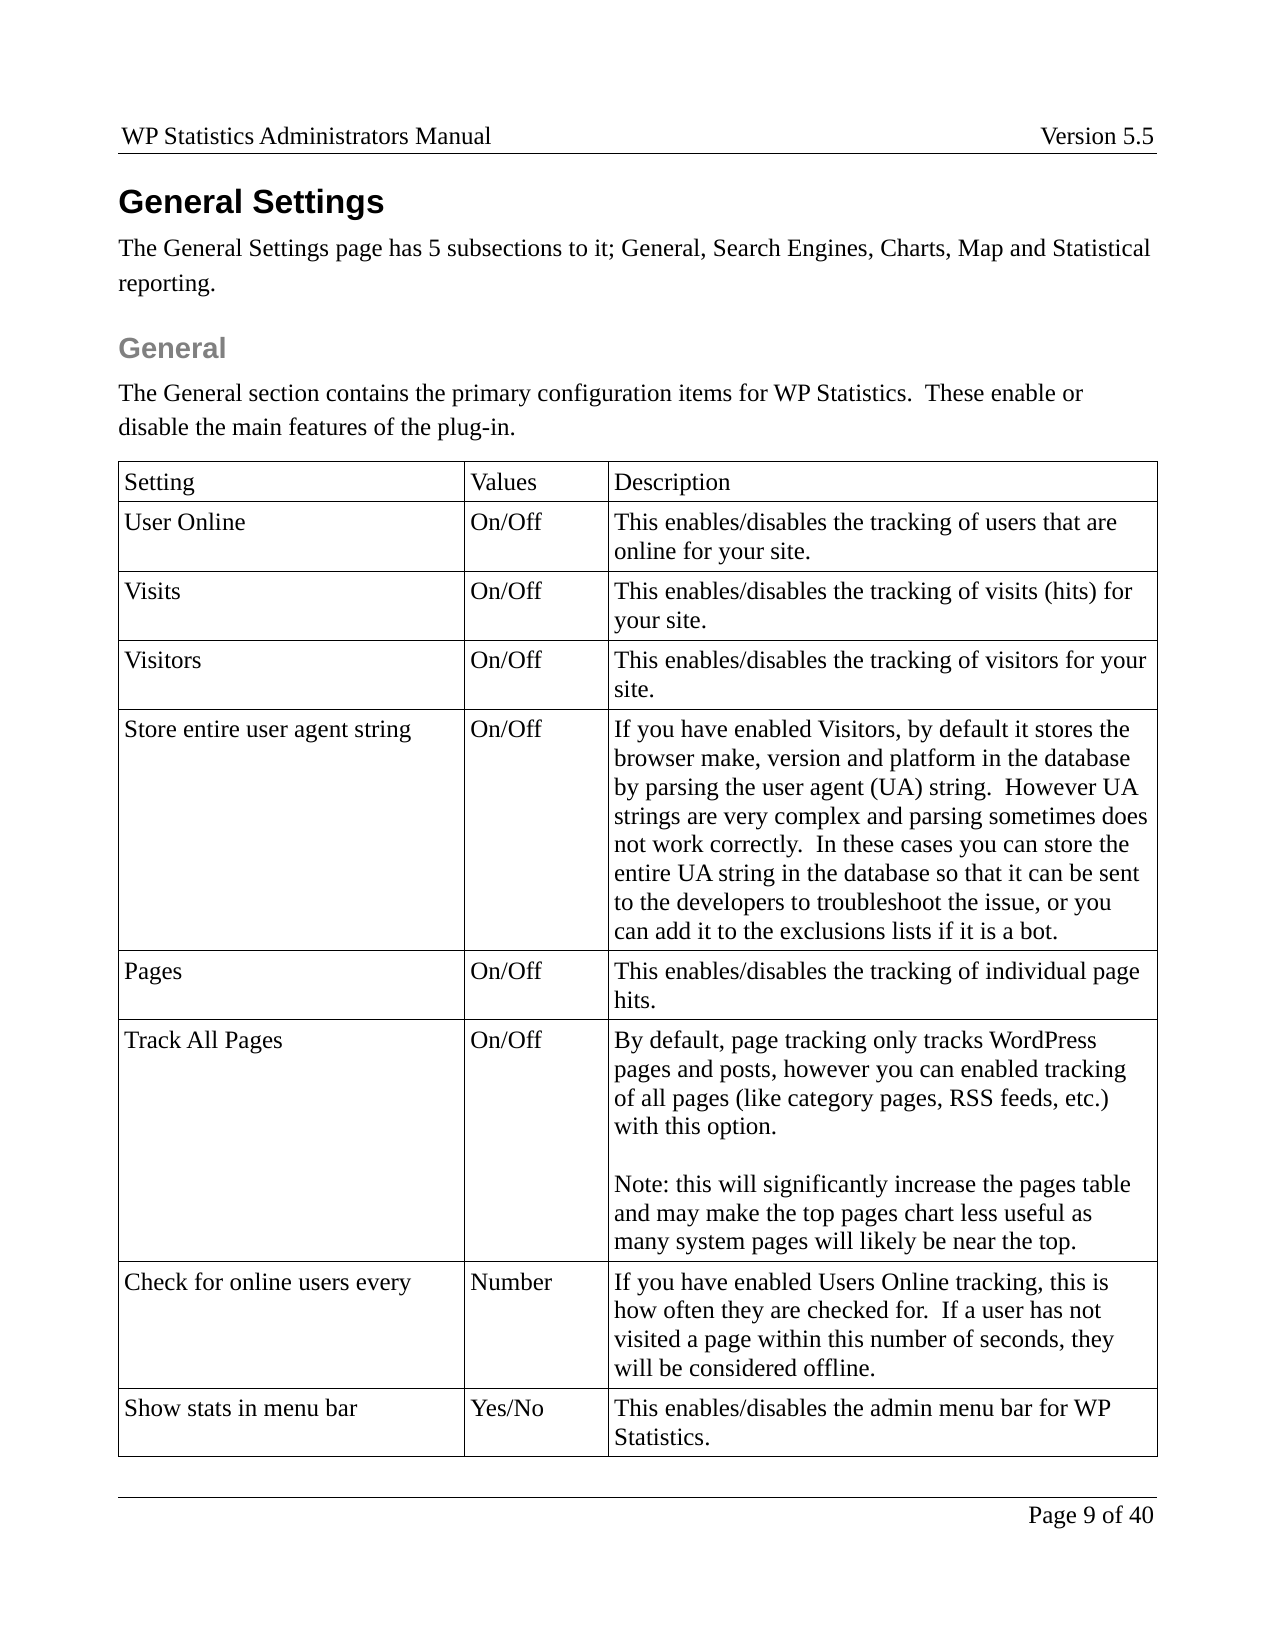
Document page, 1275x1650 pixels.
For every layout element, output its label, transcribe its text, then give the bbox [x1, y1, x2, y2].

table_cell If you have enabled Users Online tracking, this is how often they are checked for. If a user has not visited a page within this number of seconds, they will be considered offline. [609, 1262, 1157, 1387]
table_cell This enables/disables the tracking of individual page hits. [609, 951, 1157, 1019]
table_header Description [609, 462, 1157, 501]
table_cell Visits [119, 572, 464, 639]
table_cell On/Off [465, 710, 608, 950]
table_cell User Online [119, 502, 464, 571]
table_cell This enables/disables the admin menu bar for WP Statistics. [609, 1389, 1157, 1456]
table_cell Visitors [119, 641, 464, 709]
table_cell If you have enabled Visitors, by default it stores the browser make, version and platform in the database by parsing the user agent (UA) string. However UA strings are very complex and parsing sometimes does not work correctly. In these cases you can store the entire UA string in the database so that it can be sent to the developers to troubleshoot the issue, or you can add it to the exclusions lists if it is a bot. [609, 710, 1157, 950]
table_cell On/Off [465, 641, 608, 709]
table_cell On/Off [465, 1020, 608, 1261]
table_cell On/Off [465, 951, 608, 1019]
table_cell On/Off [465, 572, 608, 639]
table_header Setting [119, 462, 464, 501]
table_cell This enables/disables the tracking of visitors for your site. [609, 641, 1157, 709]
table_cell This enables/disables the tracking of users that are online for your site. [609, 502, 1157, 571]
table_cell Pages [119, 951, 464, 1019]
table_header Values [465, 462, 608, 501]
table_cell Track All Pages [119, 1020, 464, 1261]
table_cell Number [465, 1262, 608, 1387]
text The General Settings page has 5 subsections to it; General, Search Engines, Charts, Map and Statistical reporting. [118, 233, 1157, 297]
table_cell This enables/disables the tracking of visits (hits) for your site. [609, 572, 1157, 639]
table_cell On/Off [465, 502, 608, 571]
subtitle General [118, 332, 1157, 365]
table_cell Store entire user agent string [119, 710, 464, 950]
table_cell Show stats in menu bar [119, 1389, 464, 1456]
table_cell Yes/No [465, 1389, 608, 1456]
text The General section contains the primary configuration items for WP Statistics. These enable or disable the main features of the plug-in. [118, 378, 1157, 441]
table_cell By default, page tracking only tracks WordPress pages and posts, however you can enabled tracking of all pages (like category pages, RSS feeds, etc.) with this option. Note: this will significantly increase the pages table and may make the top pages chart less useful as many system pages will likely be near the top. [609, 1020, 1157, 1261]
subtitle General Settings [118, 182, 1157, 221]
table_cell Check for online users every [119, 1262, 464, 1387]
